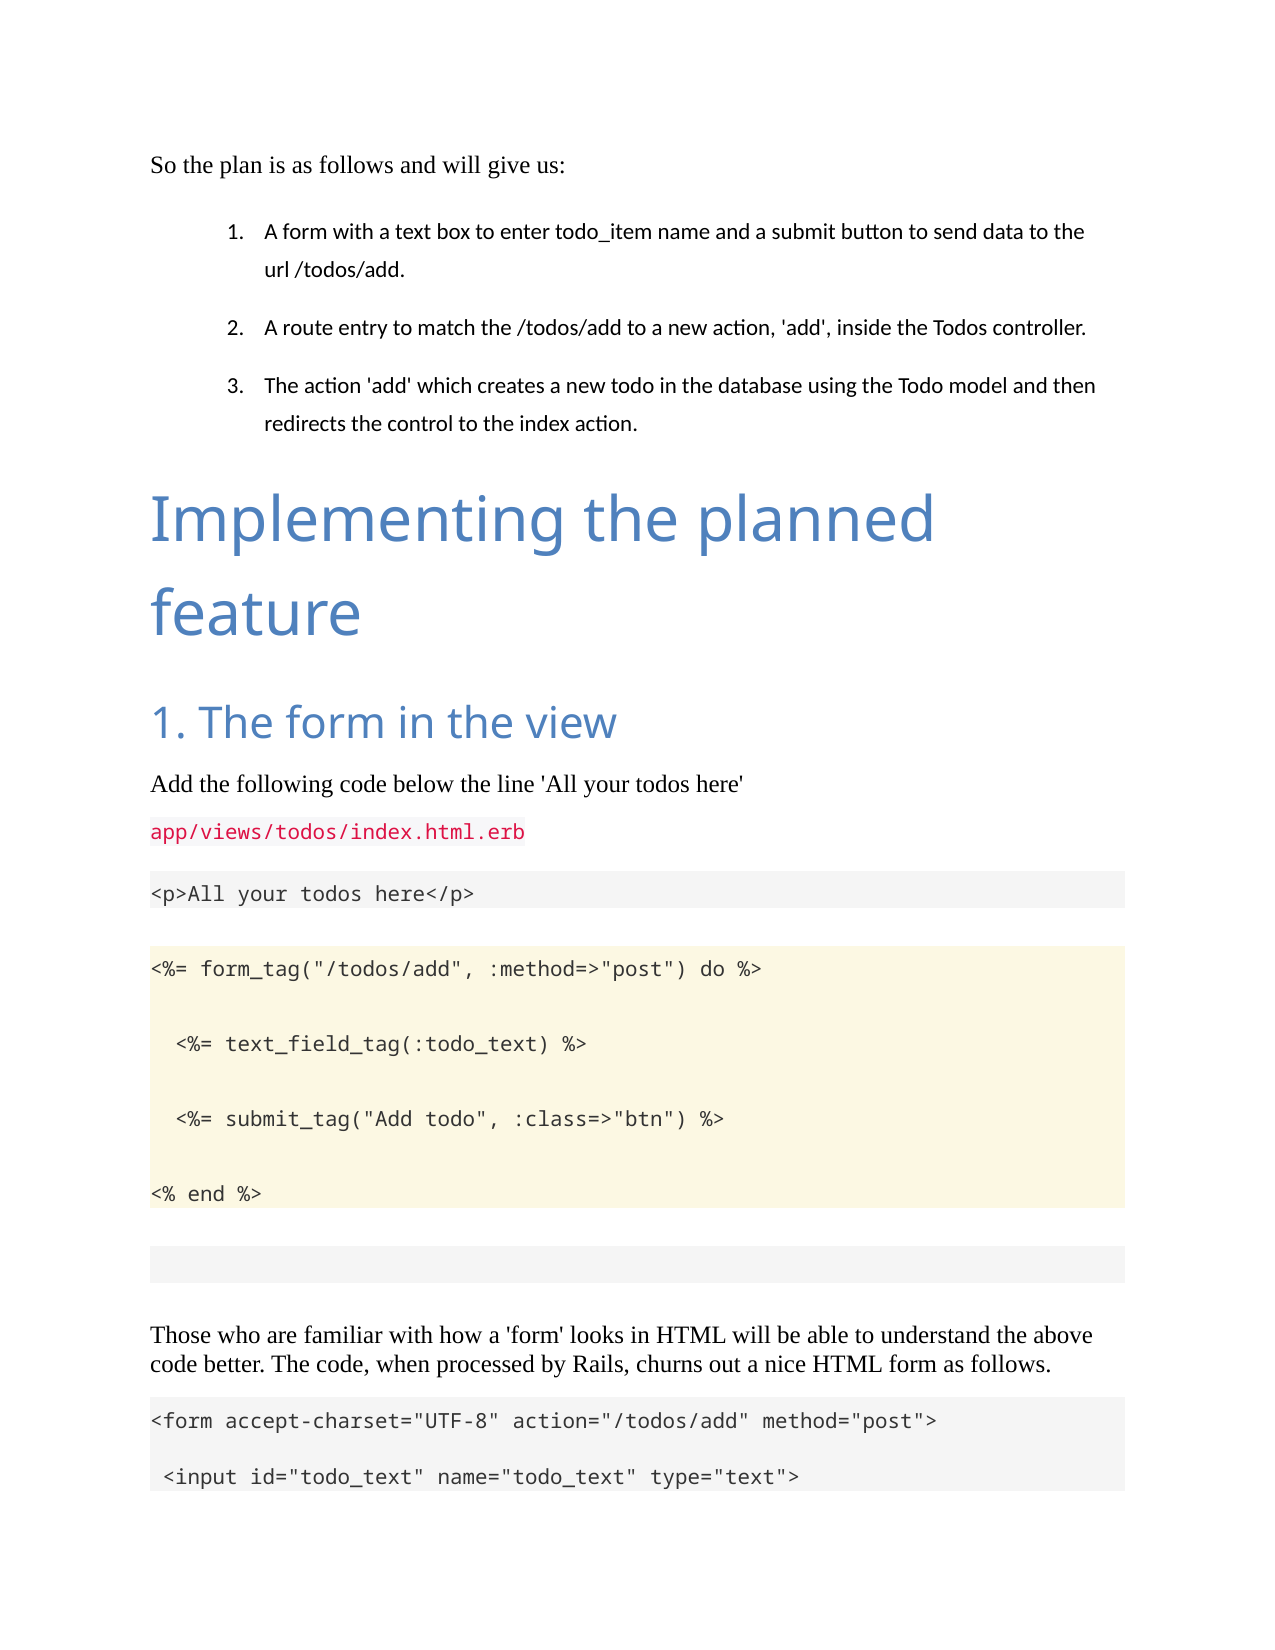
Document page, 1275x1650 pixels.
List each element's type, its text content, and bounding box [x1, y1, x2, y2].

text Those who are familiar with how a 'form' looks in HTML will be able to understand the above code better. The code, when processed by Rails, churns out a nice HTML form as follows. [150, 1321, 1125, 1378]
text <input id="todo_text" name="todo_text" type="text"> [150, 1453, 1125, 1491]
text <%= text_field_tag(:todo_text) %> [150, 1021, 1125, 1058]
text <% end %> [150, 1171, 1125, 1208]
text <p>All your todos here</p> [150, 871, 1125, 908]
text <%= form_tag("/todos/add", :method=>"post") do %> [150, 946, 1125, 983]
text So the plan is as follows and will give us: [150, 150, 1125, 179]
text <form accept-charset="UTF-8" action="/todos/add" method="post"> [150, 1397, 1125, 1434]
subtitle Implementing the planned feature [150, 466, 1125, 654]
list The action 'add' which creates a new todo in the database using the Todo model and then redirects the control to the index action. [227, 362, 1125, 437]
text app/views/todos/index.html.erb [150, 817, 1125, 846]
list A route entry to match the /todos/add to a new action, 'add', inside the Todos controller. [227, 304, 1125, 341]
subtitle 1. The form in the view [150, 691, 1125, 751]
text Add the following code below the line 'All your todos here' [150, 769, 1125, 798]
list A form with a text box to enter todo_item name and a submit button to send data to the url /todos/add. [227, 208, 1125, 283]
text <%= submit_tag("Add todo", :class=>"btn") %> [150, 1096, 1125, 1133]
